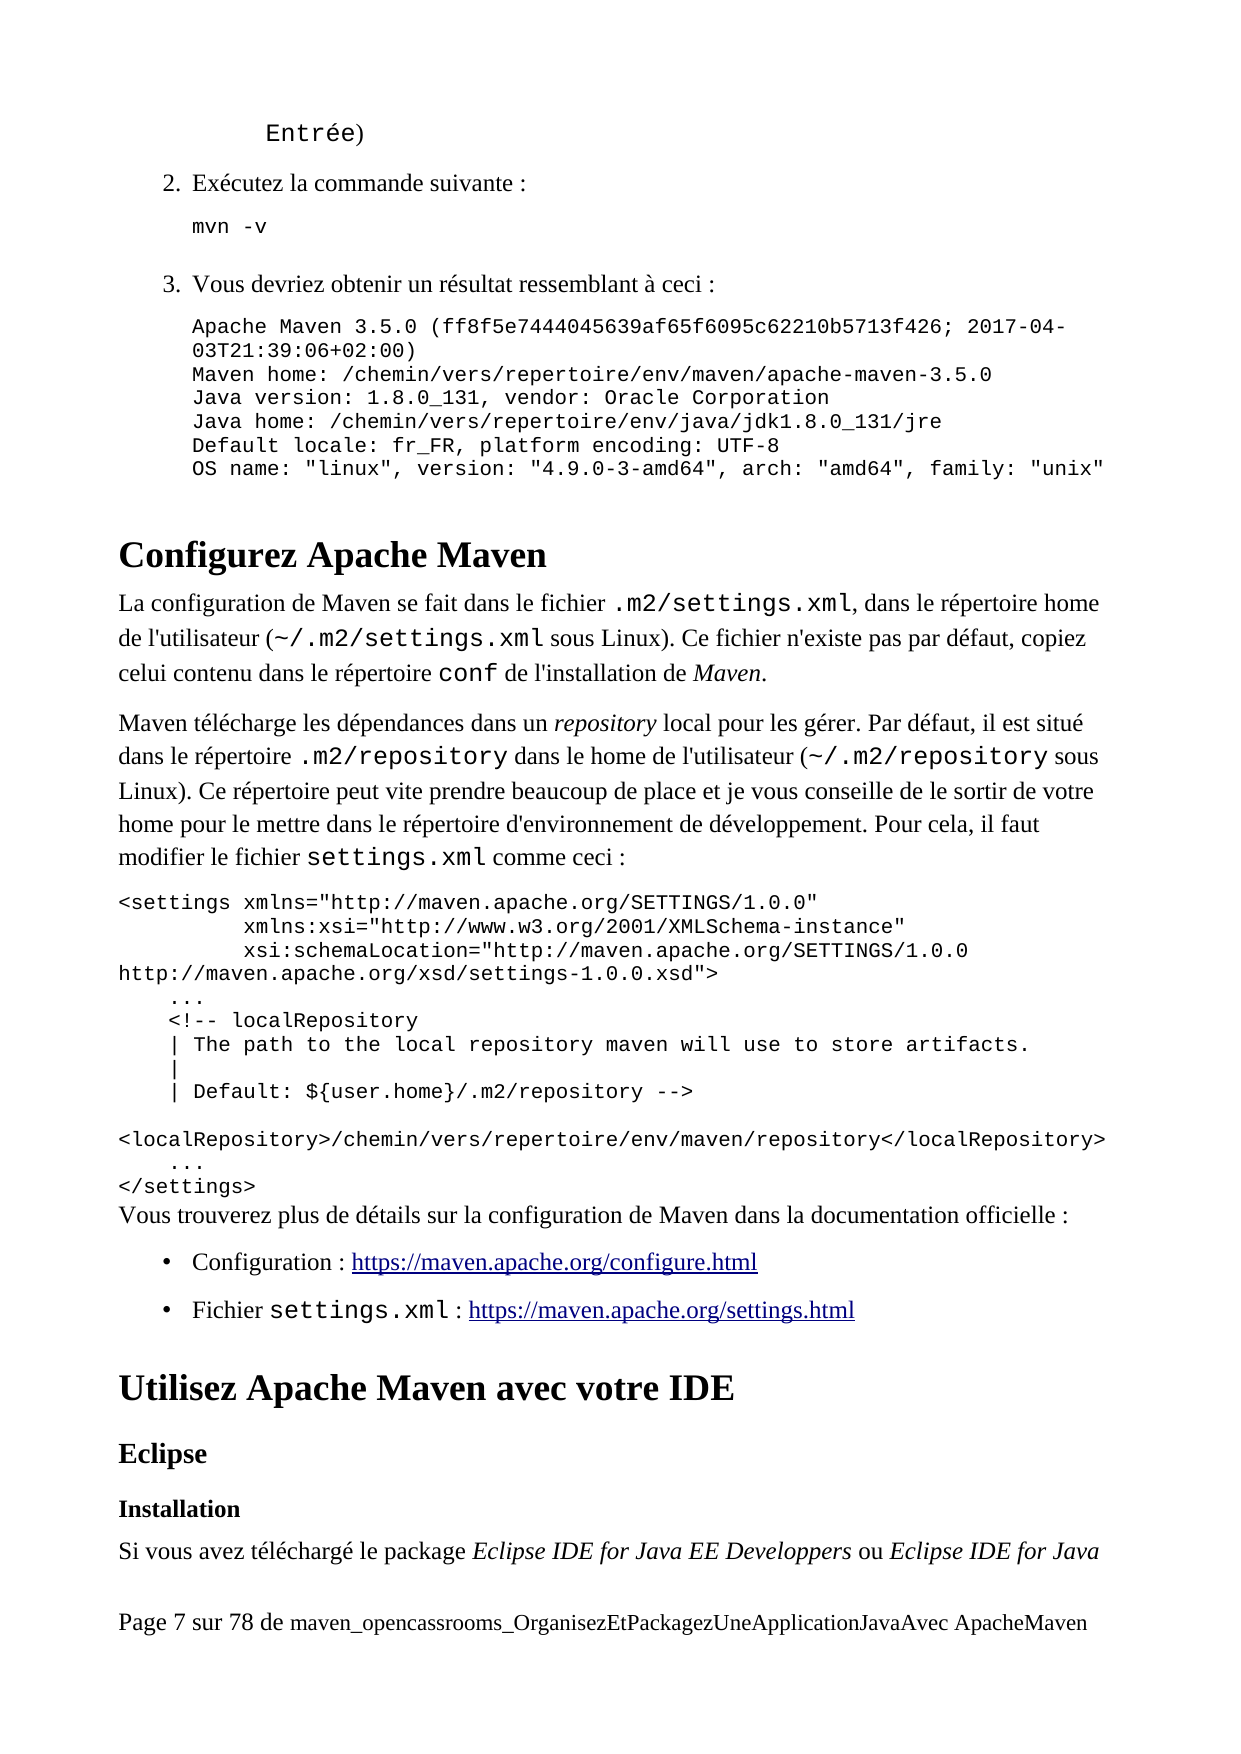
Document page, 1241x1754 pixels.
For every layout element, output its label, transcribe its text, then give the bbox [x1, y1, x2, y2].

text ... [118, 1152, 1122, 1176]
text La configuration de Maven se fait dans le fichier .m2/settings.xml, dans le répertoire home de l'utilisateur (~/.m2/settings.xml sous Linux). Ce fichier n'existe pas par défaut, copiez celui contenu dans le répertoire conf de l'installation de Maven. [118, 588, 1122, 689]
list Vous devriez obtenir un résultat ressemblant à ceci : [162, 269, 1122, 298]
text </settings> [118, 1176, 1122, 1200]
text xmlns:xsi="http://www.w3.org/2001/XMLSchema-instance" [118, 916, 1122, 939]
subtitle Installation [118, 1494, 1122, 1523]
text <settings xmlns="http://maven.apache.org/SETTINGS/1.0.0" [118, 892, 1122, 916]
text <localRepository>/chemin/vers/repertoire/env/maven/repository</localRepository> [118, 1105, 1122, 1152]
list Entrée) [236, 118, 1122, 149]
text <!-- localRepository [118, 1011, 1122, 1034]
text | The path to the local repository maven will use to store artifacts. [118, 1034, 1122, 1058]
list Exécutez la commande suivante : [162, 168, 1122, 197]
list Default locale: fr_FR, platform encoding: UTF-8 [162, 435, 1122, 458]
text | [118, 1058, 1122, 1081]
text Vous trouverez plus de détails sur la configuration de Maven dans la documentation officielle : [118, 1200, 1122, 1228]
subtitle Eclipse [118, 1436, 1122, 1469]
subtitle Utilisez Apache Maven avec votre IDE [118, 1366, 1122, 1409]
list mvn -v [162, 216, 1122, 239]
subtitle Configurez Apache Maven [118, 532, 1122, 575]
list Apache Maven 3.5.0 (ff8f5e7444045639af65f6095c62210b5713f426; 2017-04-03T21:39:06+02:00) [162, 316, 1122, 364]
text Maven télécharge les dépendances dans un repository local pour les gérer. Par défaut, il est situé dans le répertoire .m2/repository dans le home de l'utilisateur (~/.m2/repository sous Linux). Ce répertoire peut vite prendre beaucoup de place et je vous conseille de le sortir de votre home pour le mettre dans le répertoire d'environnement de développement. Pour cela, il faut modifier le fichier settings.xml comme ceci : [118, 708, 1122, 873]
text ... [118, 987, 1122, 1011]
text | Default: ${user.home}/.m2/repository --> [118, 1081, 1122, 1105]
list Fichier settings.xml : https://maven.apache.org/settings.html [162, 1295, 1122, 1326]
list OS name: "linux", version: "4.9.0-3-amd64", arch: "amd64", family: "unix" [162, 458, 1122, 482]
text Si vous avez téléchargé le package Eclipse IDE for Java EE Developpers ou Eclipse IDE for Java [118, 1536, 1122, 1564]
text xsi:schemaLocation="http://maven.apache.org/SETTINGS/1.0.0 http://maven.apache.org/xsd/settings-1.0.0.xsd"> [118, 939, 1122, 987]
list Java home: /chemin/vers/repertoire/env/java/jdk1.8.0_131/jre [162, 411, 1122, 435]
list Java version: 1.8.0_131, vendor: Oracle Corporation [162, 387, 1122, 411]
list Maven home: /chemin/vers/repertoire/env/maven/apache-maven-3.5.0 [162, 364, 1122, 387]
list Configuration : https://maven.apache.org/configure.html [162, 1247, 1122, 1276]
